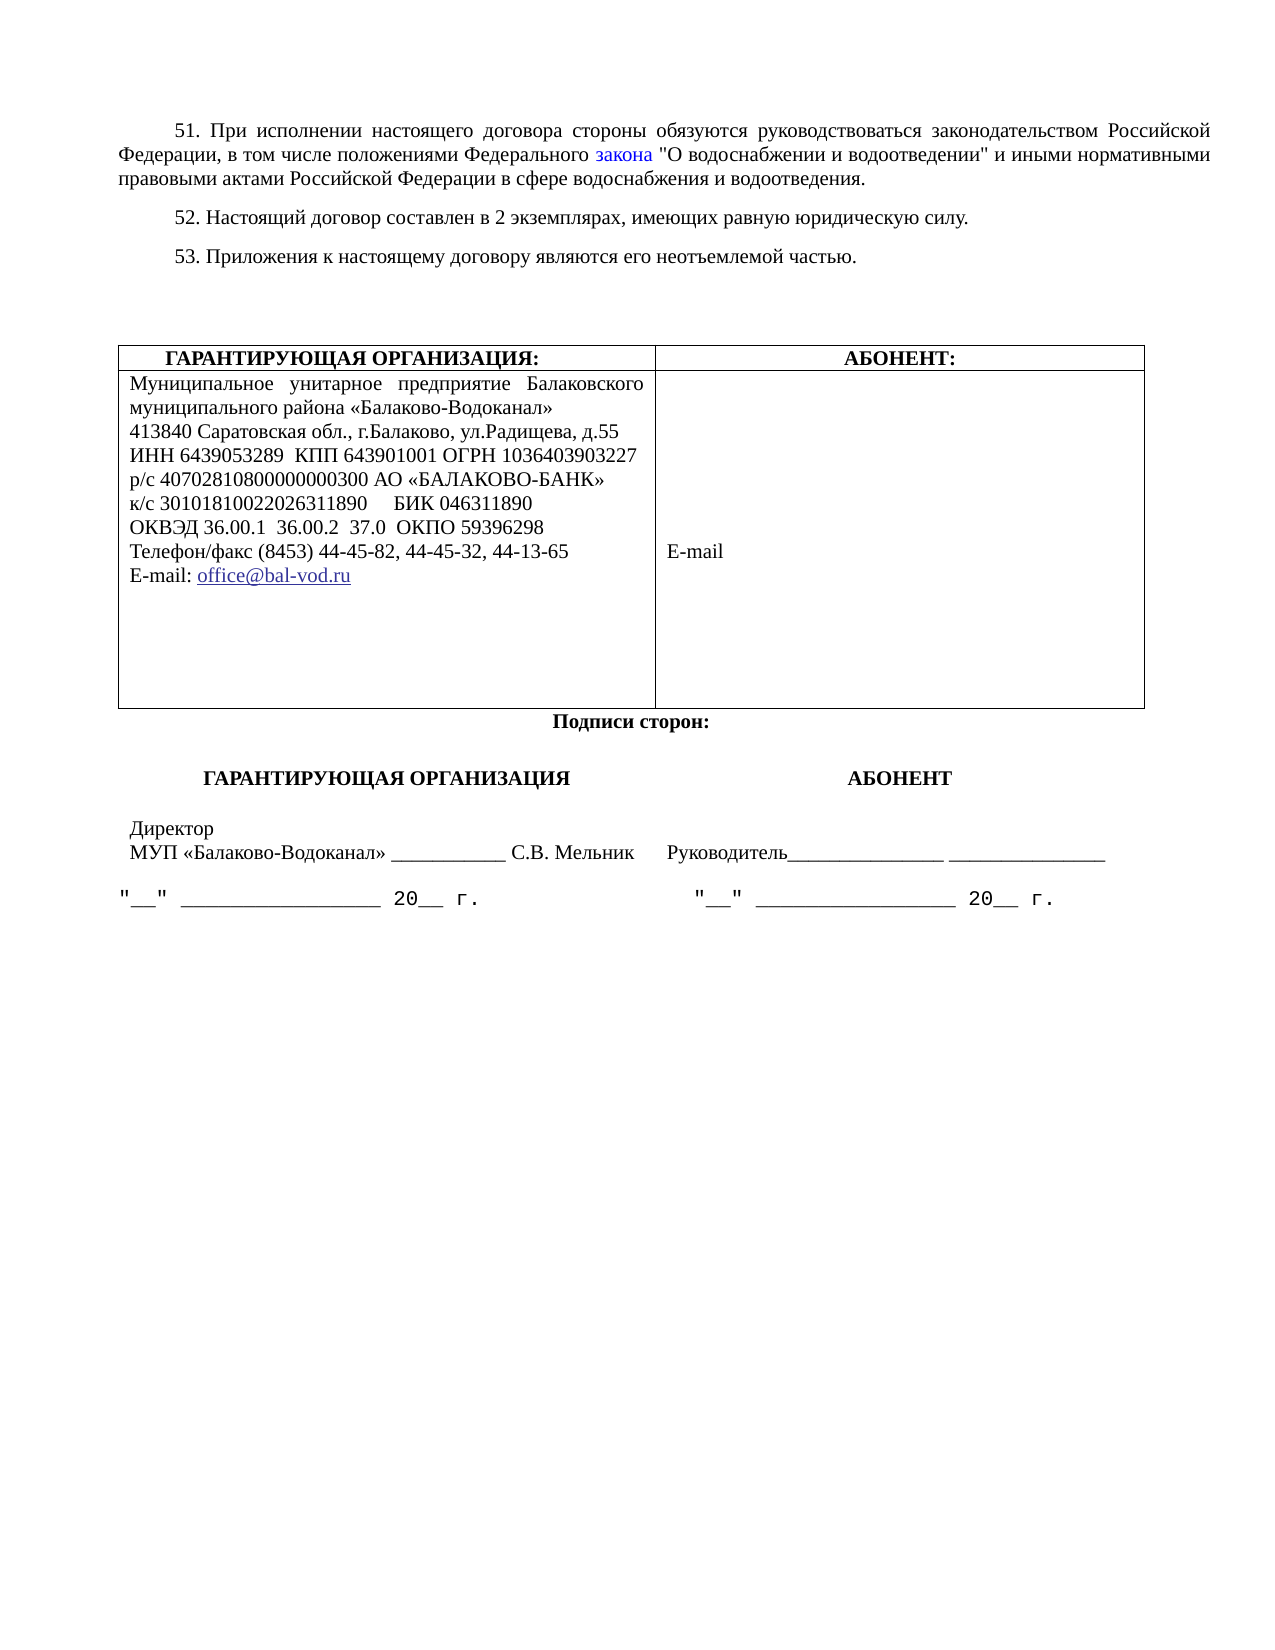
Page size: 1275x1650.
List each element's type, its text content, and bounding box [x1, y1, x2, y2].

table_header АБОНЕНТ: [656, 346, 1144, 369]
text 53. Приложения к настоящему договору являются его неотъемлемой частью. [118, 243, 1211, 268]
table_cell ГАРАНТИРУЮЩАЯ ОРГАНИЗАЦИЯ [118, 766, 655, 816]
table_cell Муниципальное унитарное предприятие Балаковского муниципального района «Балаково-Водоканал» 413840 Саратовская обл., г.Балаково, ул.Радищева, д.55 ИНН 6439053289 КПП 643901001 ОГРН 1036403903227 р/с 40702810800000000300 АО «БАЛАКОВО-БАНК» к/с 30101810022026311890 БИК 046311890 ОКВЭД 36.00.1 36.00.2 37.0 ОКПО 59396298 Телефон/факс (8453) 44-45-82, 44-45-32, 44-13-65 E-mail: office@bal-vod.ru [119, 371, 655, 708]
text 51. При исполнении настоящего договора стороны обязуются руководствоваться законодательством Российской Федерации, в том числе положениями Федерального закона "О водоснабжении и водоотведении" и иными нормативными правовыми актами Российской Федерации в сфере водоснабжения и водоотведения. [118, 118, 1211, 190]
table_cell Подписи сторон: [118, 709, 1144, 766]
table_cell Руководитель_______________ _______________ [655, 816, 1144, 888]
text "__" ________________ 20__ г. "__" ________________ 20__ г. [118, 888, 1211, 911]
table_cell АБОНЕНТ [655, 766, 1144, 816]
table_header ГАРАНТИРУЮЩАЯ ОРГАНИЗАЦИЯ: [119, 346, 655, 369]
table_cell Директор МУП «Балаково-Водоканал» ___________ С.В. Мельник [118, 816, 655, 888]
table_cell E-mail [656, 371, 1144, 708]
text 52. Настоящий договор составлен в 2 экземплярах, имеющих равную юридическую силу. [118, 205, 1211, 229]
